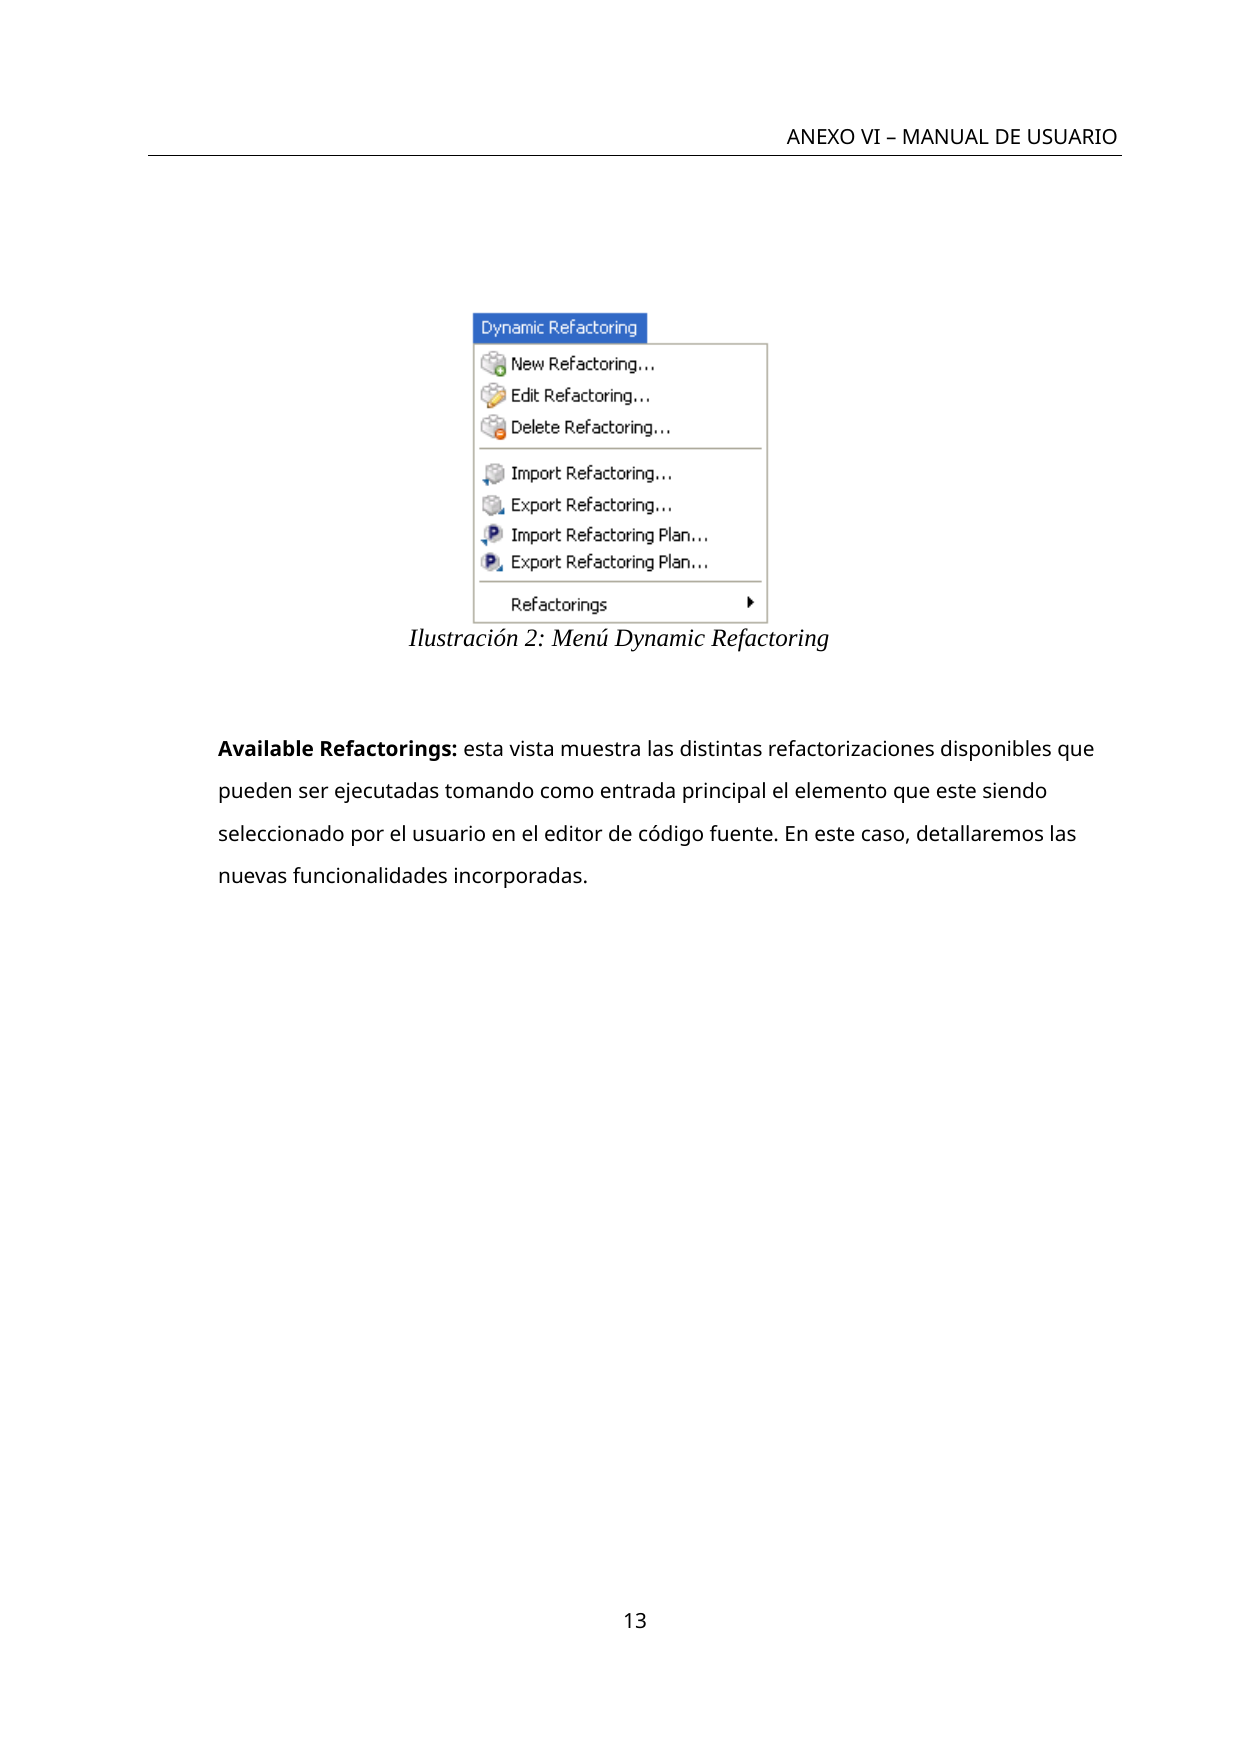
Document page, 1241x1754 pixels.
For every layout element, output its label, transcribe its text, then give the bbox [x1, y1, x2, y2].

text Available Refactorings: esta vista muestra las distintas refactorizaciones disponibles que pueden ser ejecutadas tomando como entrada principal el elemento que este siendo seleccionado por el usuario en el editor de código fuente. En este caso, detallaremos las nuevas funcionalidades incorporadas. [218, 734, 1122, 890]
text Ilustración 2: Menú Dynamic Refactoring [403, 320, 837, 652]
